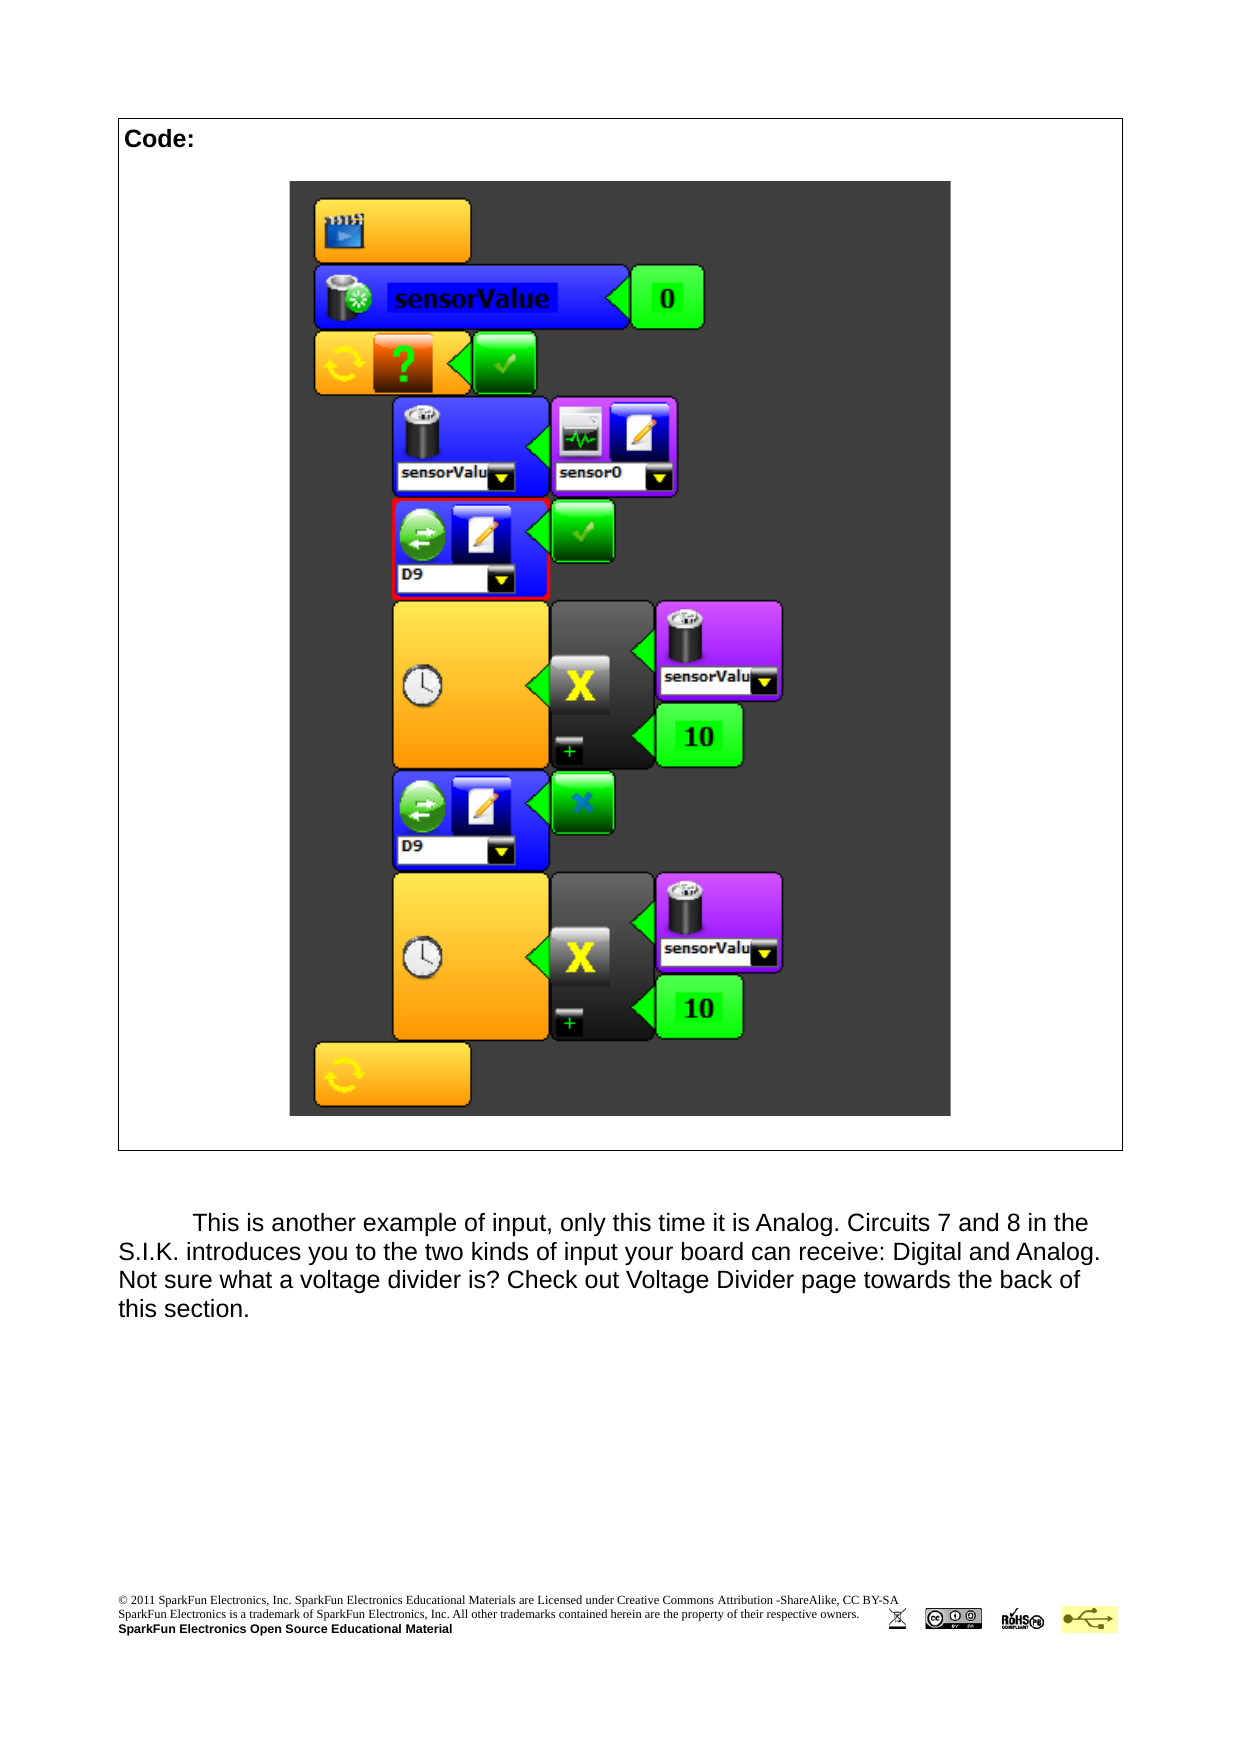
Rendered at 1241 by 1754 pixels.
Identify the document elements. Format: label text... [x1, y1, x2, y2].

table_header Code: [119, 119, 1122, 1150]
picture [883, 1606, 1118, 1633]
text This is another example of input, only this time it is Analog. Circuits 7 and 8 in the S.I.K. introduces you to the two kinds of input your board can receive: Digital and Analog. Not sure what a voltage divider is? Check out Voltage Divider page towards the back of this section. [118, 1208, 1122, 1323]
